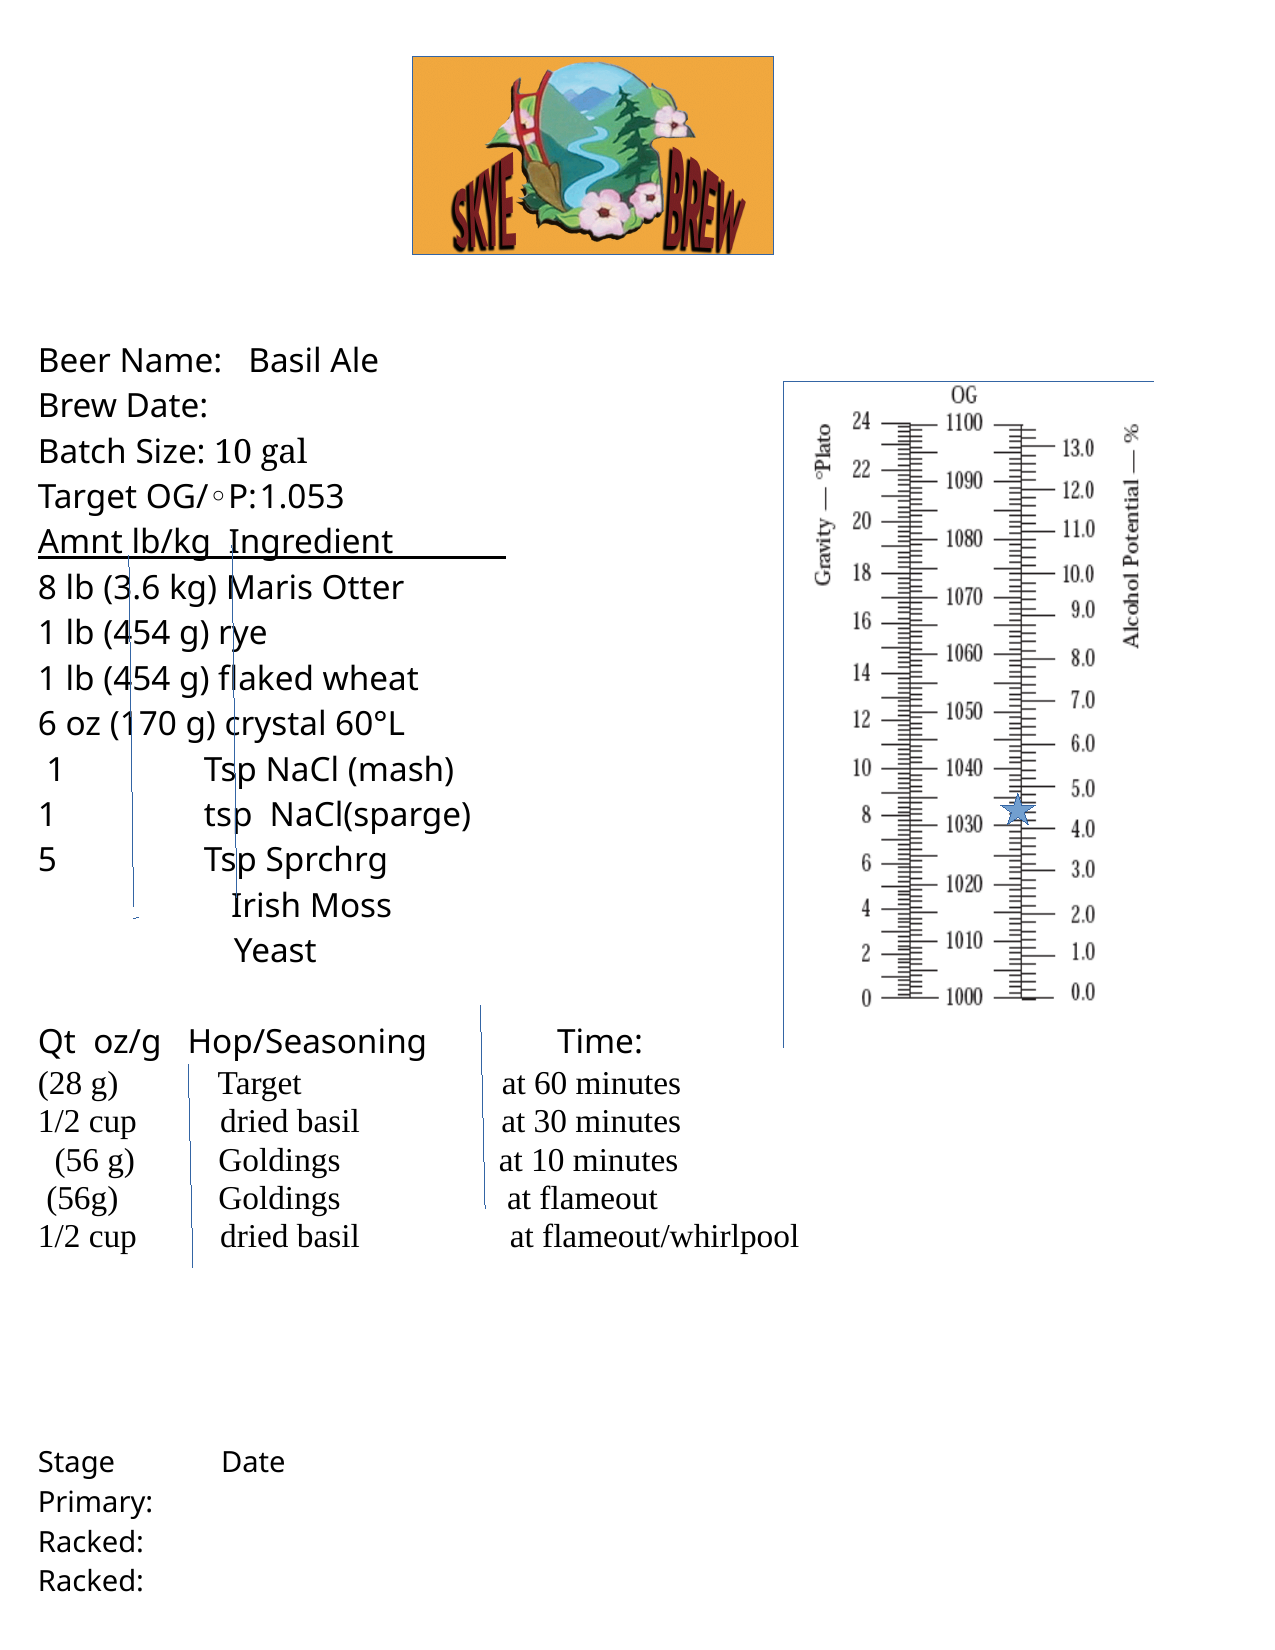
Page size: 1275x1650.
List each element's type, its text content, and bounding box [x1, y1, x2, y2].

text (56 g) Goldings at 10 minutes (56g) Goldings at flameout [38, 1140, 1237, 1217]
text 1 lb (454 g) flaked wheat [1154, 654, 1237, 700]
text Batch Size: 10 gal [38, 427, 783, 473]
text 1 tsp NaCl(sparge) [236, 791, 783, 836]
text (28 g) Target at 60 minutes [38, 1063, 1237, 1102]
text [1154, 473, 1237, 518]
text Amnt lb/kg Ingredient [38, 518, 783, 564]
text 1 lb (454 g) flaked wheat [38, 654, 130, 700]
text Tsp NaCl (mash) [132, 745, 783, 791]
text Primary: [38, 1481, 1237, 1521]
text 1 lb (454 g) rye [38, 609, 783, 654]
text Yeast [38, 927, 783, 972]
text dried basil at 30 minutes [190, 1102, 1237, 1140]
text 1 tsp NaCl(sparge) [1154, 791, 1237, 836]
text 1/2 cup [38, 1102, 189, 1140]
text [1154, 745, 1237, 791]
text [1154, 882, 1237, 927]
text 5 Tsp Sprchrg [38, 836, 783, 882]
text Beer Name: Basil Ale [38, 337, 1237, 382]
text 6 oz (170 g) crystal 60°L [131, 700, 234, 745]
text 1 lb (454 g) flaked wheat [131, 654, 783, 700]
text 1/2 cup dried basil at flameout/whirlpool [38, 1217, 1237, 1293]
text 8 lb (3.6 kg) Maris Otter [1154, 564, 1237, 609]
text [1154, 609, 1237, 654]
text Qt oz/g Hop/Seasoning Time: [38, 1018, 1237, 1063]
text 8 lb (3.6 kg) Maris Otter [233, 564, 783, 609]
text 1 tsp NaCl(sparge) [38, 791, 235, 836]
text 6 oz (170 g) crystal 60°L [1154, 700, 1237, 745]
text [1154, 518, 1237, 564]
text 6 oz (170 g) crystal 60°L [38, 700, 131, 745]
text Target OG/◦P: 1.053 [38, 473, 783, 518]
text Racked: [38, 1521, 1237, 1561]
text [1154, 427, 1237, 473]
text Stage Date [38, 1442, 1237, 1481]
text Racked: [38, 1561, 1237, 1600]
text 8 lb (3.6 kg) Maris Otter [38, 564, 232, 609]
text Brew Date: [38, 382, 783, 427]
text Irish Moss [38, 882, 783, 927]
text 6 oz (170 g) crystal 60°L [235, 700, 783, 745]
text 1 [38, 745, 131, 791]
text [1154, 382, 1237, 427]
text [1154, 836, 1237, 882]
text [1154, 927, 1237, 972]
